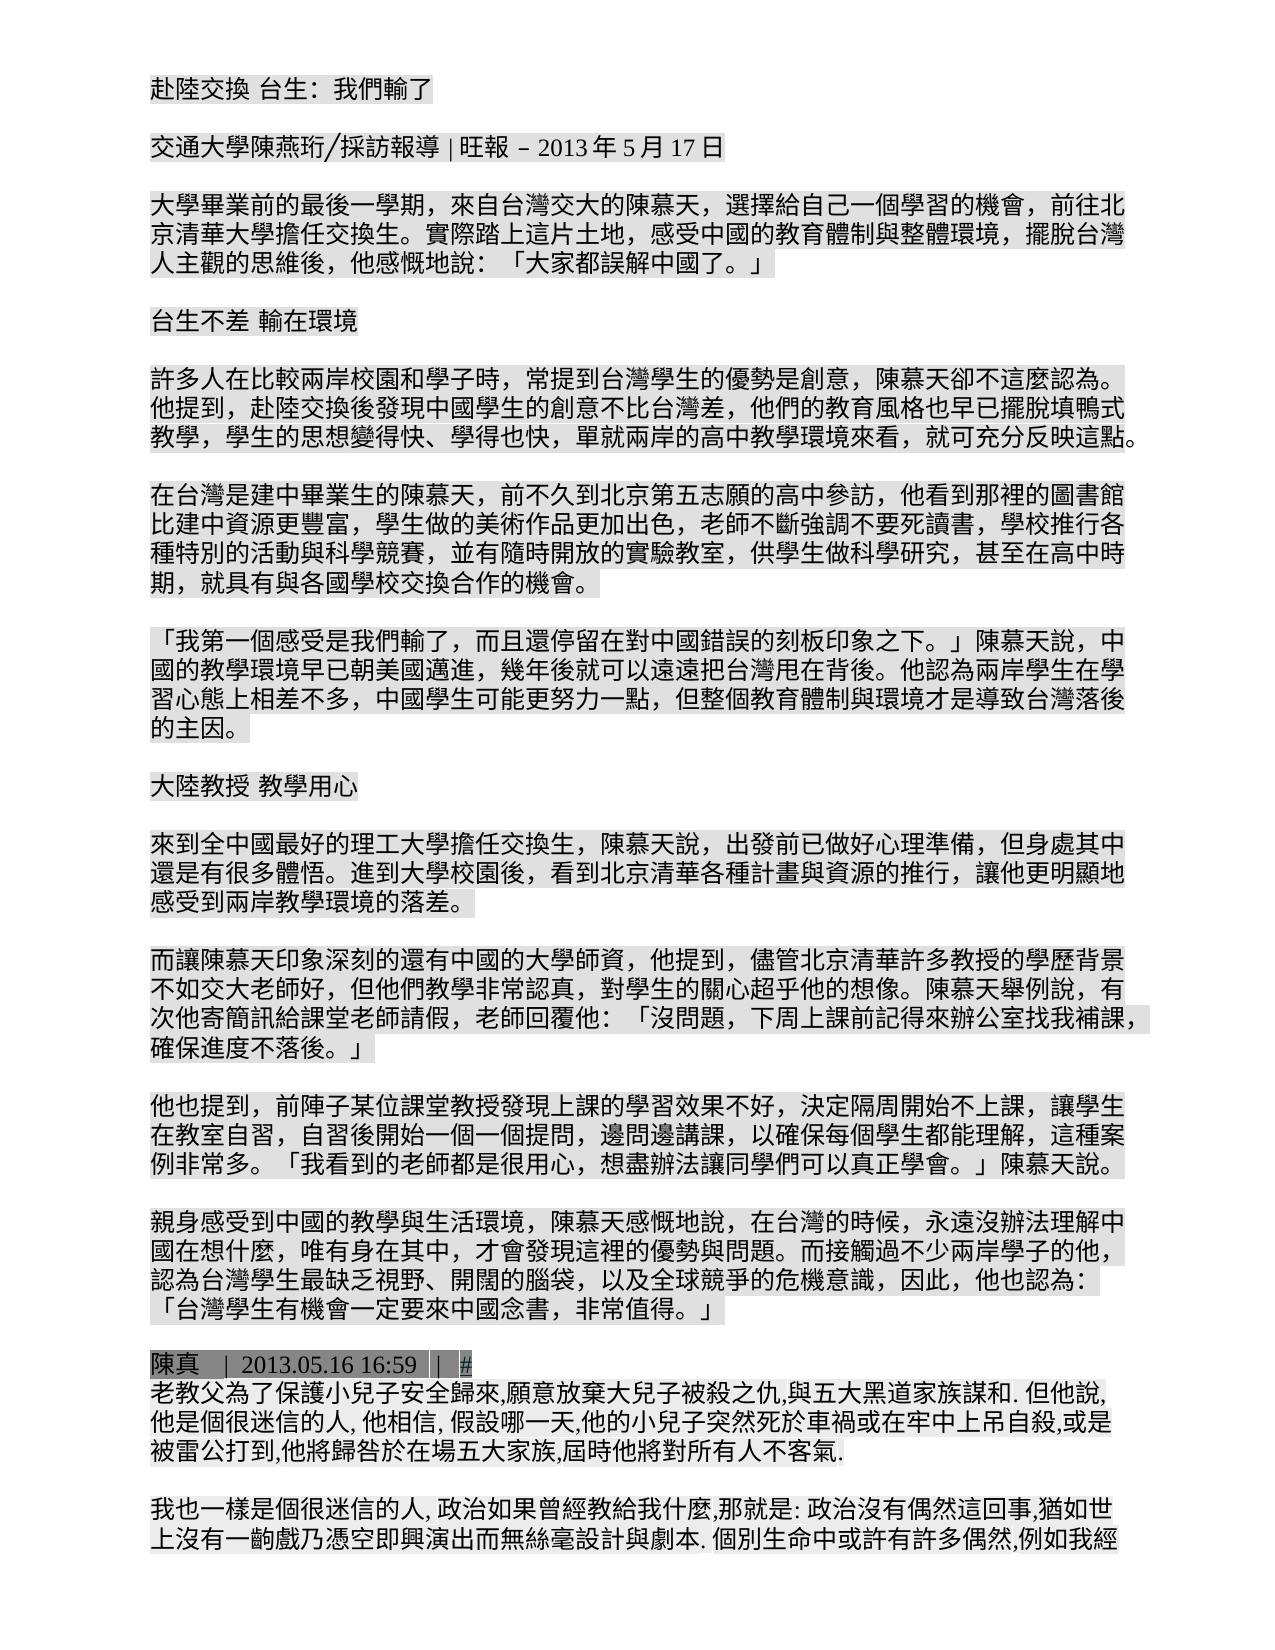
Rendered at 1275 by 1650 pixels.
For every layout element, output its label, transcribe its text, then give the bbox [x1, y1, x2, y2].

text 這句話說得很對: """接觸過不少兩岸學子的他，認為台灣學生最缺乏視野、開闊的腦袋.""" 我看過世界各國的學生,老實說,全世界要找到比台灣學生還醬缸的恐怕很不容易. 但腦袋醬缸心靈封閉倒不是問題,問題是不但完全缺乏病識感,而且還以為自己很進步很開放. 你看那些反什麼旺中統媒的蠢蛋,有識之士建議說應該引進鳳凰衛視以改善台灣媒體之白癡化現象. 這建議也是我的心願. 我見過全世界少說也有成百上千個媒體,沒見過比鳳凰衛視更好的,不管在任何一個層面,都是世界第一流,無出其右. 但這些反統媒的蠢蛋卻說一聽到 "引進鳳凰" 這建議就嚇死了,這就好像有人建議說邀請哈佛劍橋來台設分校以改善台灣教育之白癡化現象,卻有自以為擁有全世界最好教育的蠢蛋說他一聽到這建議就嚇死了. 這些人真的很不可思議,真難想像現實世界會有這樣一些蠢到爆的人,彷彿小說人物一般荒謬,不知道是活在幾世紀,好像完全脫離現實時空的感覺,相當 "空靈". 但是,蠢其實不是問題,問題是自我滿意度卻非常高,高到破表,好像完全無法鑑別基本優劣,缺乏對於是非美醜的最基本判斷能力. 再說,一個國家或社會如果真的這麼進步這麼開明這麼偉大這麼厲害這麼為世人所景仰,怎麼可能如此害怕什麼統媒;統媒如果如他們所說如此落後可笑如此荒腔走板如此墮落反動愚昧無知,那麼,引進台灣來讓大家都嚇死或笑死,從此就沒有人想跟如此愚蠢可笑封閉落後的國家統一,這樣不是更能達成愛台灣的神聖目標嗎? 陳真 ======== 赴陸交換 台生：我們輸了 交通大學陳燕珩╱採訪報導 | 旺報 – 2013年5月17日 大學畢業前的最後一學期，來自台灣交大的陳慕天，選擇給自己一個學習的機會，前往北京清華大學擔任交換生。實際踏上這片土地，感受中國的教育體制與整體環境，擺脫台灣人主觀的思維後，他感慨地說：「大家都誤解中國了。」 台生不差 輸在環境 許多人在比較兩岸校園和學子時，常提到台灣學生的優勢是創意，陳慕天卻不這麼認為。他提到，赴陸交換後發現中國學生的創意不比台灣差，他們的教育風格也早已擺脫填鴨式教學，學生的思想變得快、學得也快，單就兩岸的高中教學環境來看，就可充分反映這點。 在台灣是建中畢業生的陳慕天，前不久到北京第五志願的高中參訪，他看到那裡的圖書館比建中資源更豐富，學生做的美術作品更加出色，老師不斷強調不要死讀書，學校推行各種特別的活動與科學競賽，並有隨時開放的實驗教室，供學生做科學研究，甚至在高中時期，就具有與各國學校交換合作的機會。 「我第一個感受是我們輸了，而且還停留在對中國錯誤的刻板印象之下。」陳慕天說，中國的教學環境早已朝美國邁進，幾年後就可以遠遠把台灣甩在背後。他認為兩岸學生在學習心態上相差不多，中國學生可能更努力一點，但整個教育體制與環境才是導致台灣落後的主因。 大陸教授 教學用心 來到全中國最好的理工大學擔任交換生，陳慕天說，出發前已做好心理準備，但身處其中還是有很多體悟。進到大學校園後，看到北京清華各種計畫與資源的推行，讓他更明顯地感受到兩岸教學環境的落差。 而讓陳慕天印象深刻的還有中國的大學師資，他提到，儘管北京清華許多教授的學歷背景不如交大老師好，但他們教學非常認真，對學生的關心超乎他的想像。陳慕天舉例說，有次他寄簡訊給課堂老師請假，老師回覆他：「沒問題，下周上課前記得來辦公室找我補課，確保進度不落後。」 他也提到，前陣子某位課堂教授發現上課的學習效果不好，決定隔周開始不上課，讓學生在教室自習，自習後開始一個一個提問，邊問邊講課，以確保每個學生都能理解，這種案例非常多。「我看到的老師都是很用心，想盡辦法讓同學們可以真正學會。」陳慕天說。 親身感受到中國的教學與生活環境，陳慕天感慨地說，在台灣的時候，永遠沒辦法理解中國在想什麼，唯有身在其中，才會發現這裡的優勢與問題。而接觸過不少兩岸學子的他，認為台灣學生最缺乏視野、開闊的腦袋，以及全球競爭的危機意識，因此，他也認為：「台灣學生有機會一定要來中國念書，非常值得。」 [150, 75, 1125, 1325]
text 陳真 | 2013.05.16 16:59 | # [150, 1350, 1125, 1379]
text 老教父為了保護小兒子安全歸來,願意放棄大兒子被殺之仇,與五大黑道家族謀和. 但他說,他是個很迷信的人, 他相信, 假設哪一天,他的小兒子突然死於車禍或在牢中上吊自殺,或是被雷公打到,他將歸咎於在場五大家族,屆時他將對所有人不客氣. 我也一樣是個很迷信的人, 政治如果曾經教給我什麼,那就是: 政治沒有偶然這回事,猶如世上沒有一齣戲乃憑空即興演出而無絲毫設計與劇本. 個別生命中或許有許多偶然,例如我經 [150, 1379, 1125, 1554]
